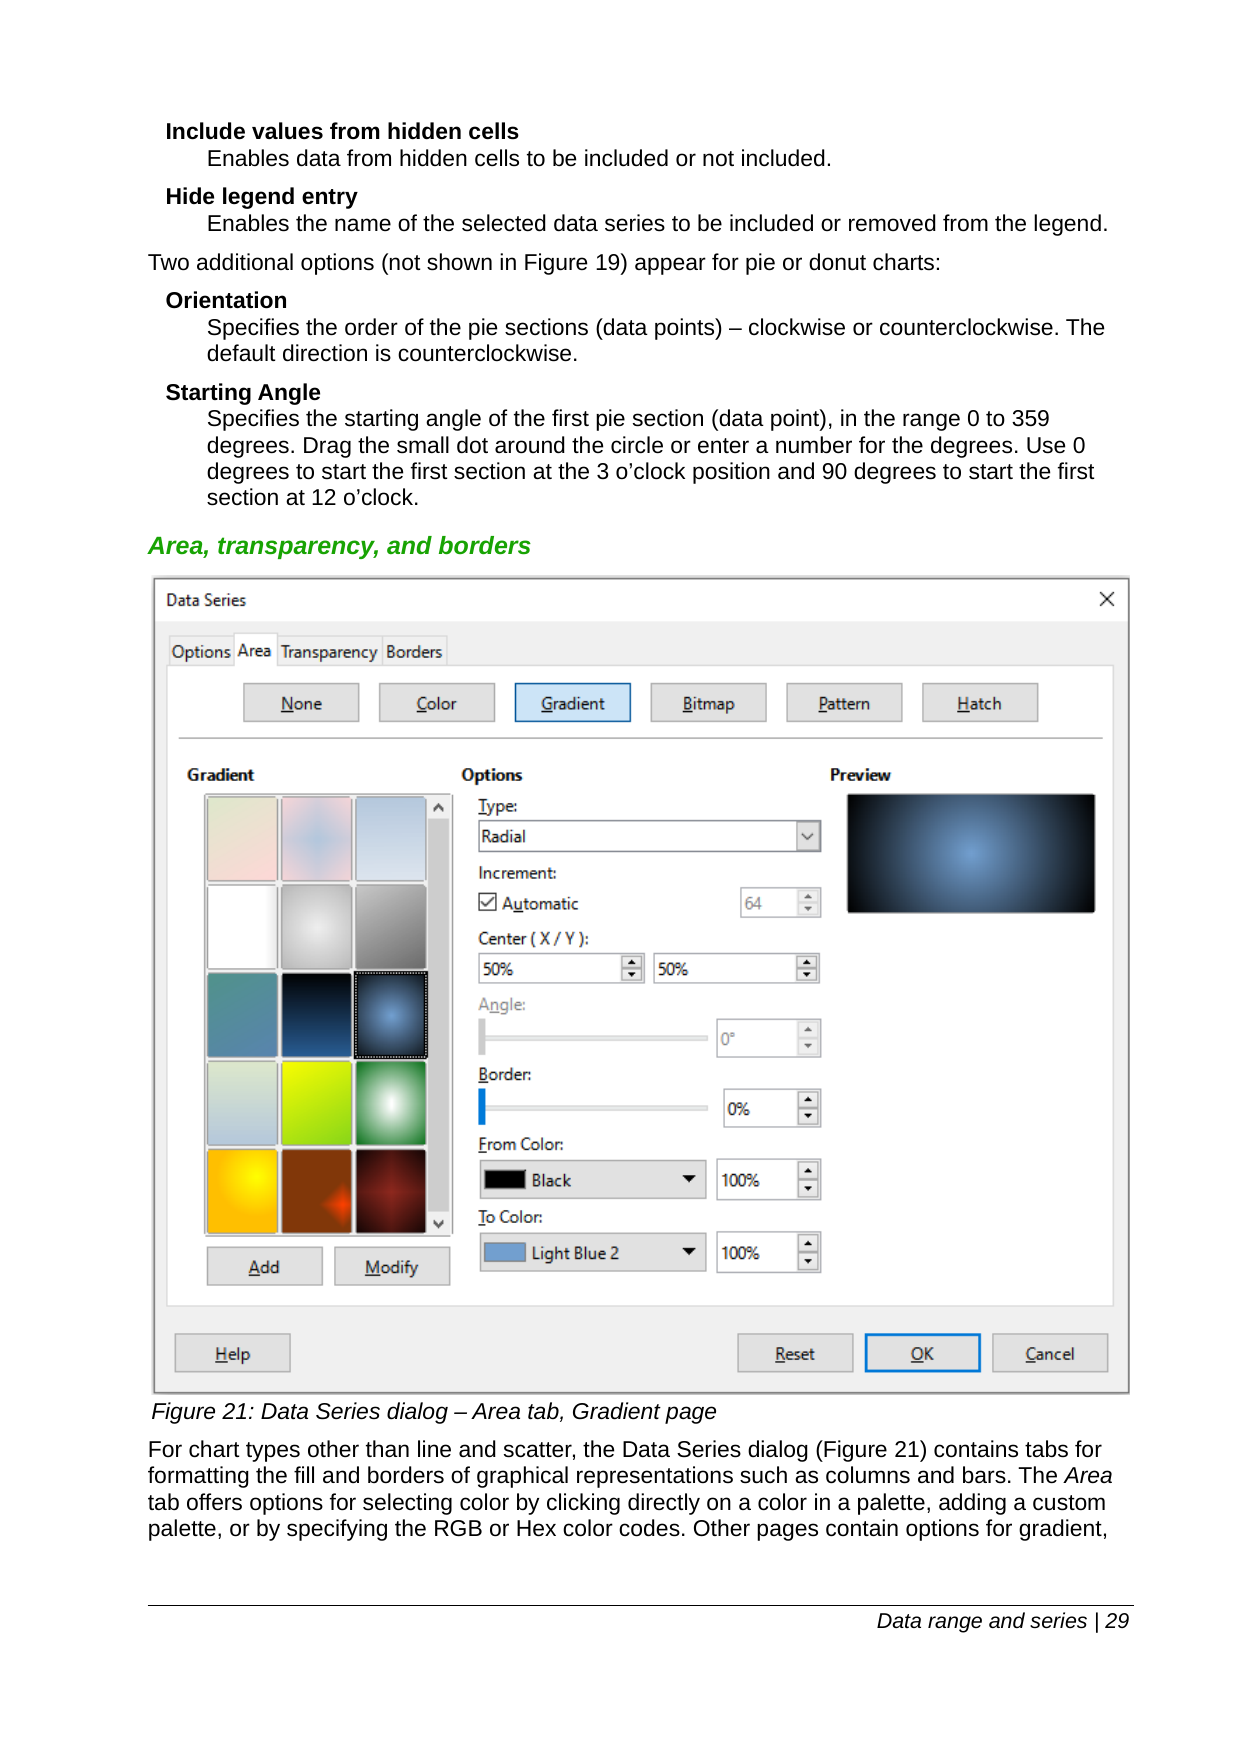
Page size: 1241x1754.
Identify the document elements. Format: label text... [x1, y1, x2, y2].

text Orientation [165, 287, 1134, 314]
text Include values from hidden cells [165, 118, 1134, 144]
text Specifies the order of the pie sections (data points) – clockwise or counterclockwise. The default direction is counterclockwise. [207, 314, 1134, 366]
text Starting Angle [165, 379, 1134, 405]
text Enables data from hidden cells to be included or not included. [207, 144, 1134, 171]
text Figure 21: Data Series dialog – Area tab, Gradient page [148, 572, 1133, 1424]
text For chart types other than line and scatter, the Data Series dialog (Figure 21) contains tabs for formatting the fill and borders of graphical representations such as columns and bars. The Area tab offers options for selecting color by clicking directly on a color in a palette, adding a custom palette, or by specifying the RGB or Hex color codes. Other pages contain options for gradient, [148, 1436, 1134, 1541]
subtitle Area, transparency, and borders [148, 531, 1134, 560]
text Hide legend entry [165, 183, 1134, 210]
text Specifies the starting angle of the first pie section (data point), in the range 0 to 359 degrees. Drag the small dot around the circle or enter a number for the degrees. Use 0 degrees to start the first section at the 3 o’clock position and 90 degrees to start the first section at 12 o’clock. [207, 405, 1134, 511]
text Two additional options (not shown in Figure 19) appear for pie or donut charts: [148, 248, 1134, 275]
picture [151, 575, 1130, 1395]
text Enables the name of the selected data series to be included or removed from the legend. [207, 210, 1134, 236]
